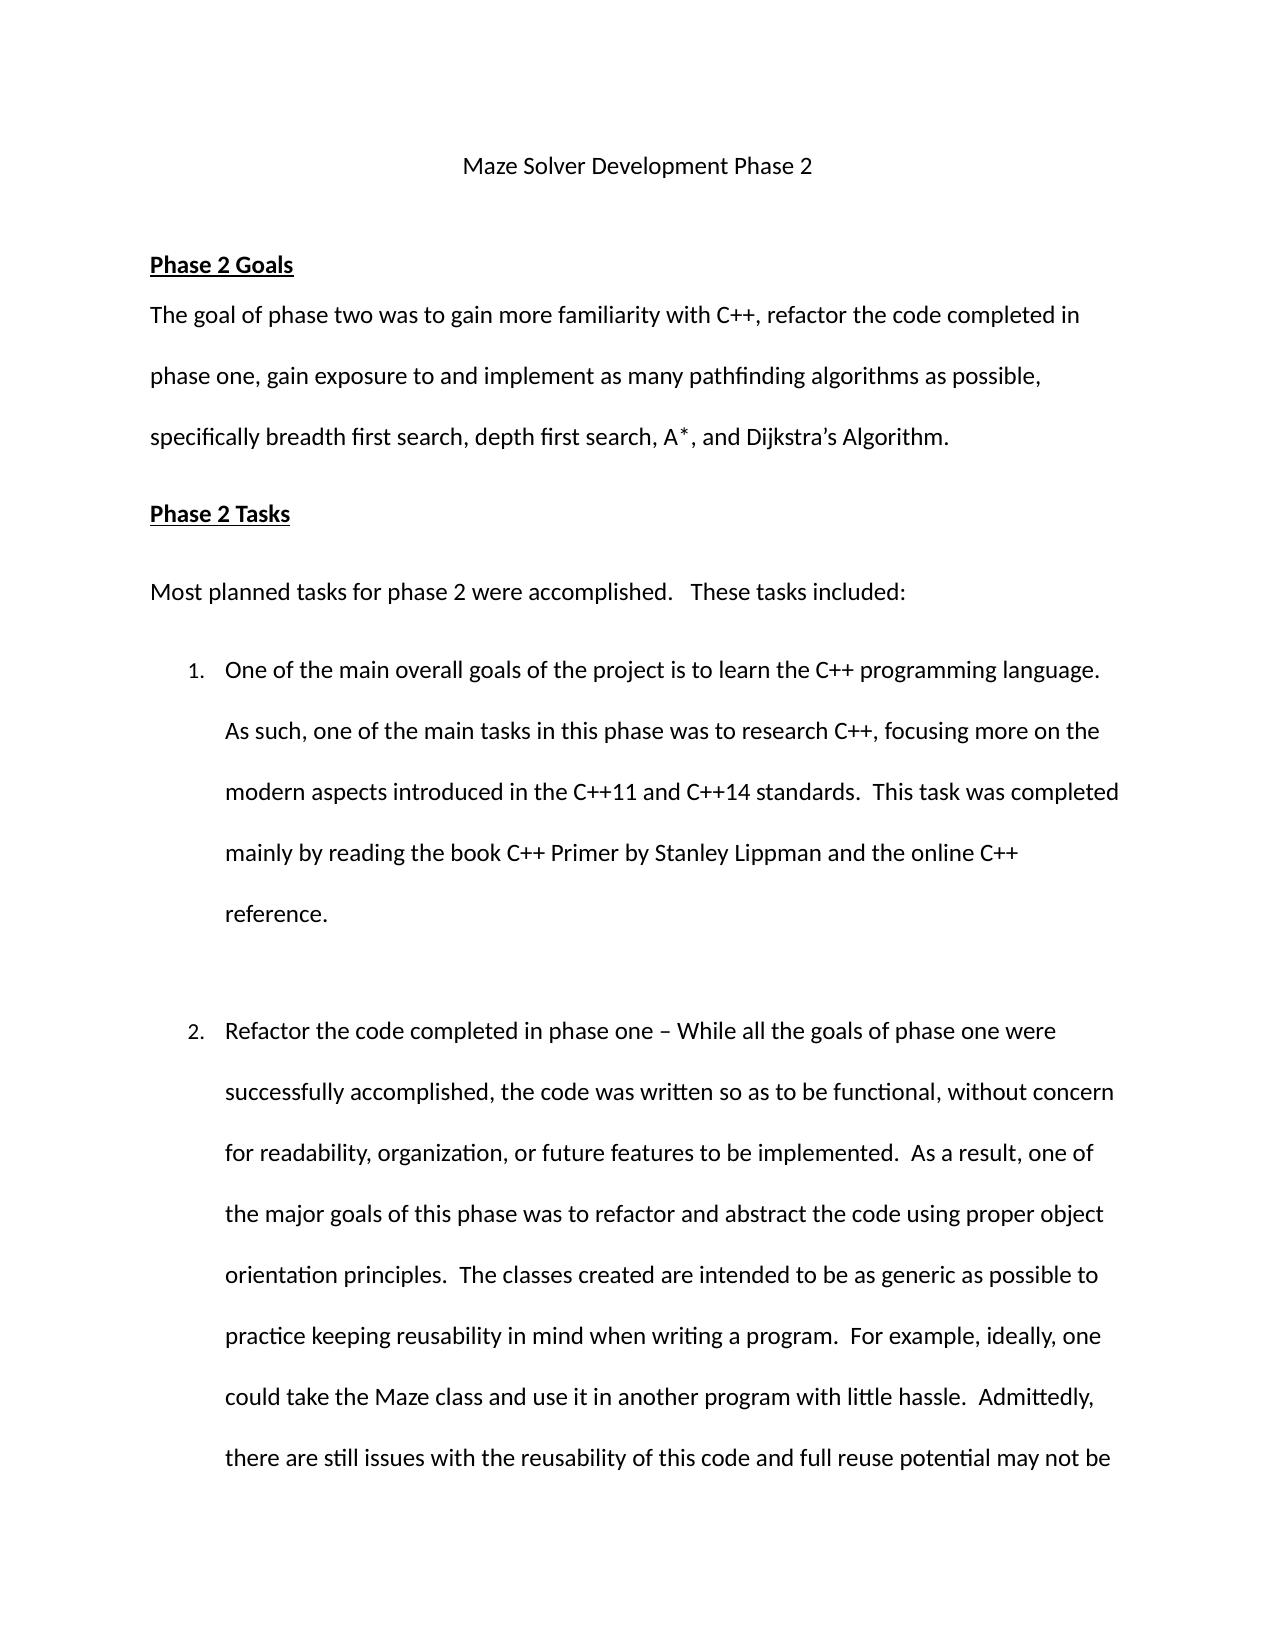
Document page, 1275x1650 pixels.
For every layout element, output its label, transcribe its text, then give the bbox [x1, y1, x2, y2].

text Most planned tasks for phase 2 were accomplished. These tasks included: [150, 576, 1125, 607]
text Maze Solver Development Phase 2 [150, 150, 1125, 181]
list Refactor the code completed in phase one – While all the goals of phase one were successfully accomplished, the code was written so as to be functional, without concern for readability, organization, or future features to be implemented. As a result, one of the major goals of this phase was to refactor and abstract the code using proper object orientation principles. The classes created are intended to be as generic as possible to practice keeping reusability in mind when writing a program. For example, ideally, one could take the Maze class and use it in another program with little hassle. Admittedly, there are still issues with the reusability of this code and full reuse potential may not be [187, 1015, 1125, 1473]
list One of the main overall goals of the project is to learn the C++ programming language. As such, one of the main tasks in this phase was to research C++, focusing more on the modern aspects introduced in the C++11 and C++14 standards. This task was completed mainly by reading the book C++ Primer by Stanley Lippman and the online C++ reference. [187, 654, 1125, 929]
text Phase 2 Tasks [150, 498, 1125, 529]
text Phase 2 Goals [150, 249, 1125, 280]
text The goal of phase two was to gain more familiarity with C++, refactor the code completed in phase one, gain exposure to and implement as many pathfinding algorithms as possible, specifically breadth first search, depth first search, A*, and Dijkstra’s Algorithm. [150, 299, 1125, 451]
